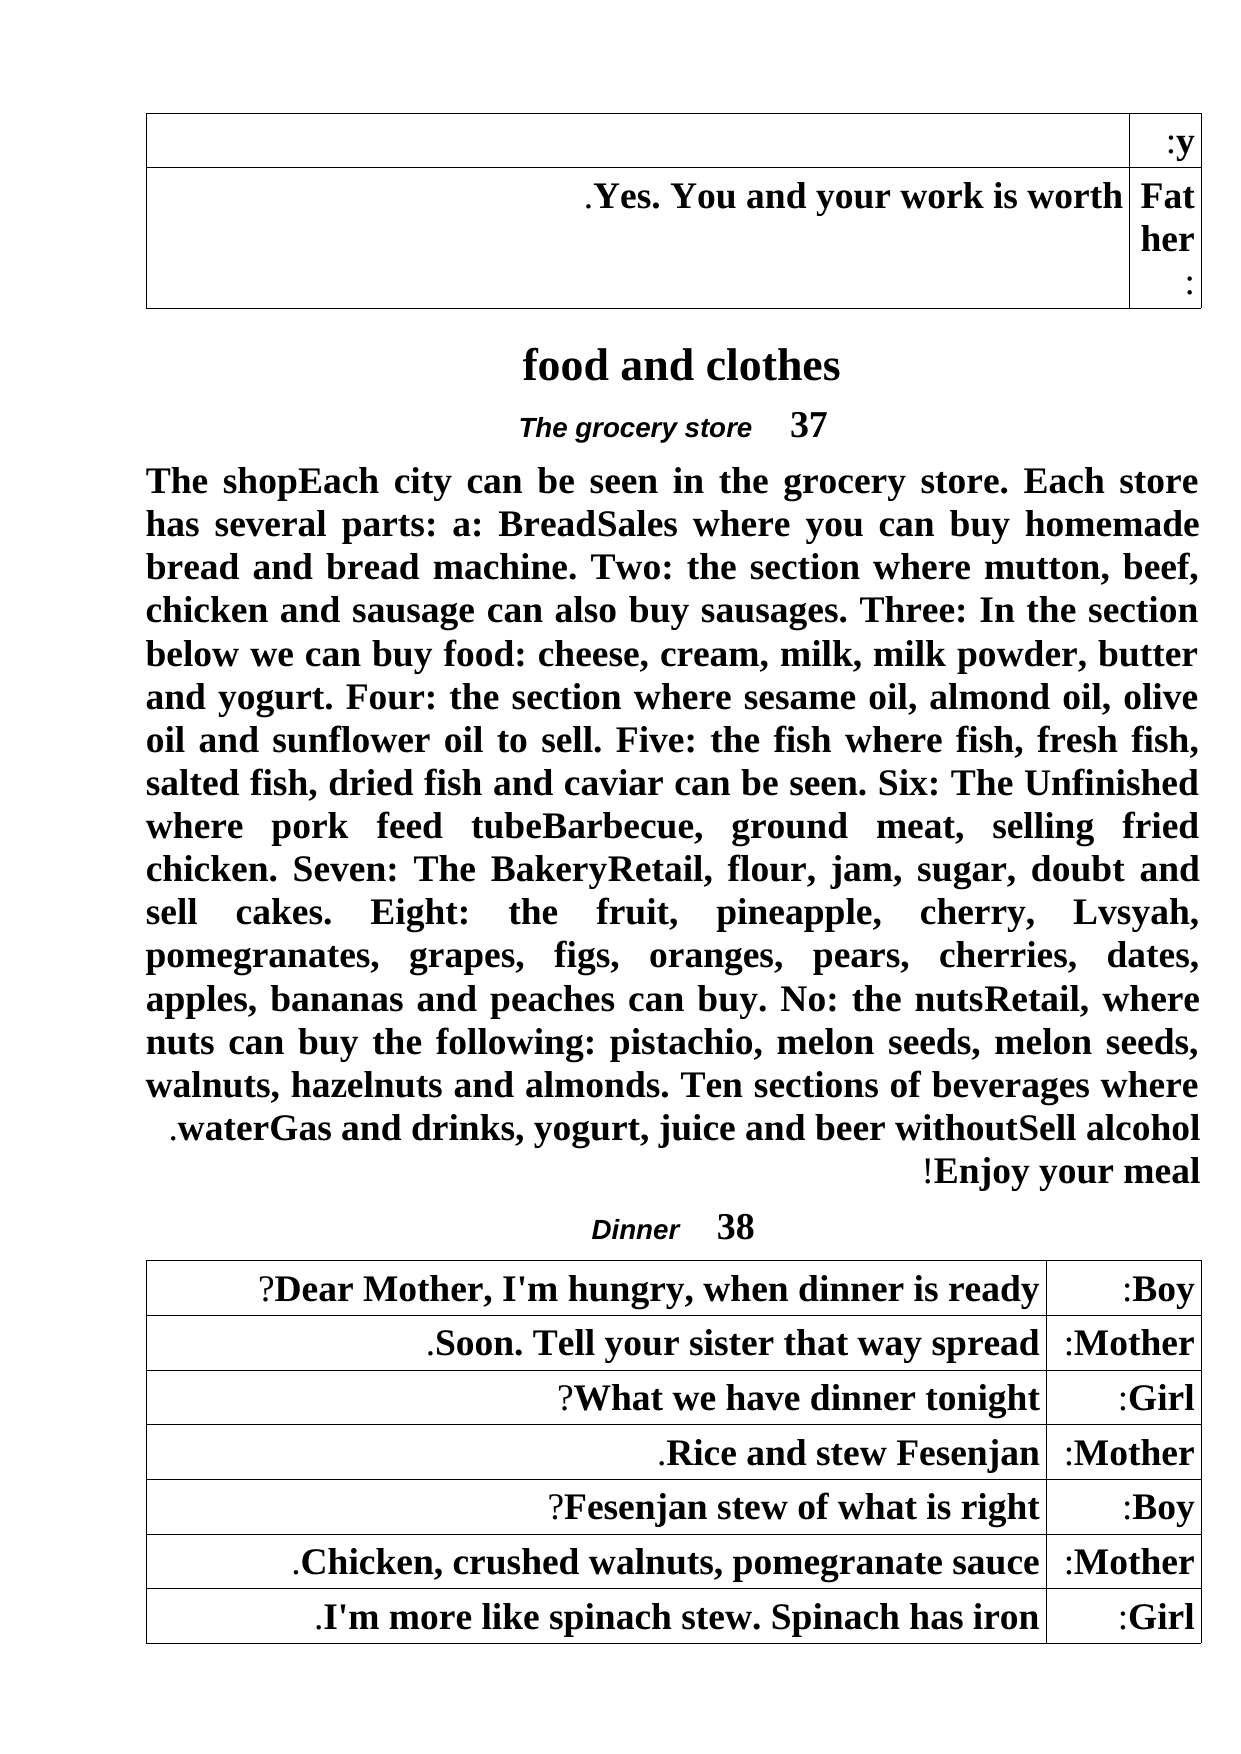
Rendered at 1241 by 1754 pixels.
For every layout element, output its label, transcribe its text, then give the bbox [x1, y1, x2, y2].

table_cell [147, 114, 1129, 167]
table_header Boy: [1047, 1261, 1201, 1315]
table_cell Rice and stew Fesenjan. [147, 1425, 1046, 1479]
table_cell I'm more like spinach stew. Spinach has iron. [147, 1589, 1046, 1643]
text Enjoy your meal! [146, 1148, 1201, 1192]
subtitle food and clothes [237, 337, 1126, 390]
table_cell Mother: [1047, 1535, 1201, 1588]
table_cell Boy: [1047, 1480, 1201, 1534]
table_cell Father: [1130, 168, 1201, 308]
table_cell What we have dinner tonight? [147, 1371, 1046, 1424]
table_cell Girl: [1047, 1589, 1201, 1643]
table_cell Soon. Tell your sister that way spread. [147, 1316, 1046, 1369]
table_cell Mother: [1047, 1316, 1201, 1369]
text The shop‌Each city can be seen in the grocery store. Each store has several parts: a: Bread‌Sales where you can buy homemade bread and bread machine. Two: the section where mutton, beef, chicken and sausage can also buy sausages. Three: In the section below we can buy food: cheese, cream, milk, milk powder, butter and yogurt. Four: the section where sesame oil, almond oil, olive oil and sunflower oil to sell. Five: the fish where fish, fresh fish, salted fish, dried fish and caviar can be seen. Six: The Unfinished where pork feed tube‌Barbecue, ground meat, selling fried chicken. Seven: The Bakery‌Retail, flour, jam, sugar, doubt and sell cakes. Eight: the fruit, pineapple, cherry, Lvsyah, pomegranates, grapes, figs, oranges, pears, cherries, dates, apples, bananas and peaches can buy. No: the nuts‌Retail, where nuts can buy the following: pistachio, melon seeds, melon seeds, walnuts, hazelnuts and almonds. Ten sections of beverages where water‌Gas and drinks, yogurt, juice and beer without‌Sell ​​alcohol. [146, 458, 1201, 1148]
table_header Dear Mother, I'm hungry, when dinner is ready? [147, 1261, 1046, 1315]
table_cell Mother: [1047, 1425, 1201, 1479]
table_cell Girl: [1047, 1371, 1201, 1424]
table_cell Fesenjan stew of what is right? [147, 1480, 1046, 1534]
subtitle The grocery store [146, 402, 1201, 446]
subtitle Dinner [146, 1204, 1201, 1248]
table_cell Chicken, crushed walnuts, pomegranate sauce. [147, 1535, 1046, 1588]
table_cell Boy: [1130, 114, 1201, 167]
table_cell Yes. You and your work is worth. [147, 168, 1129, 308]
